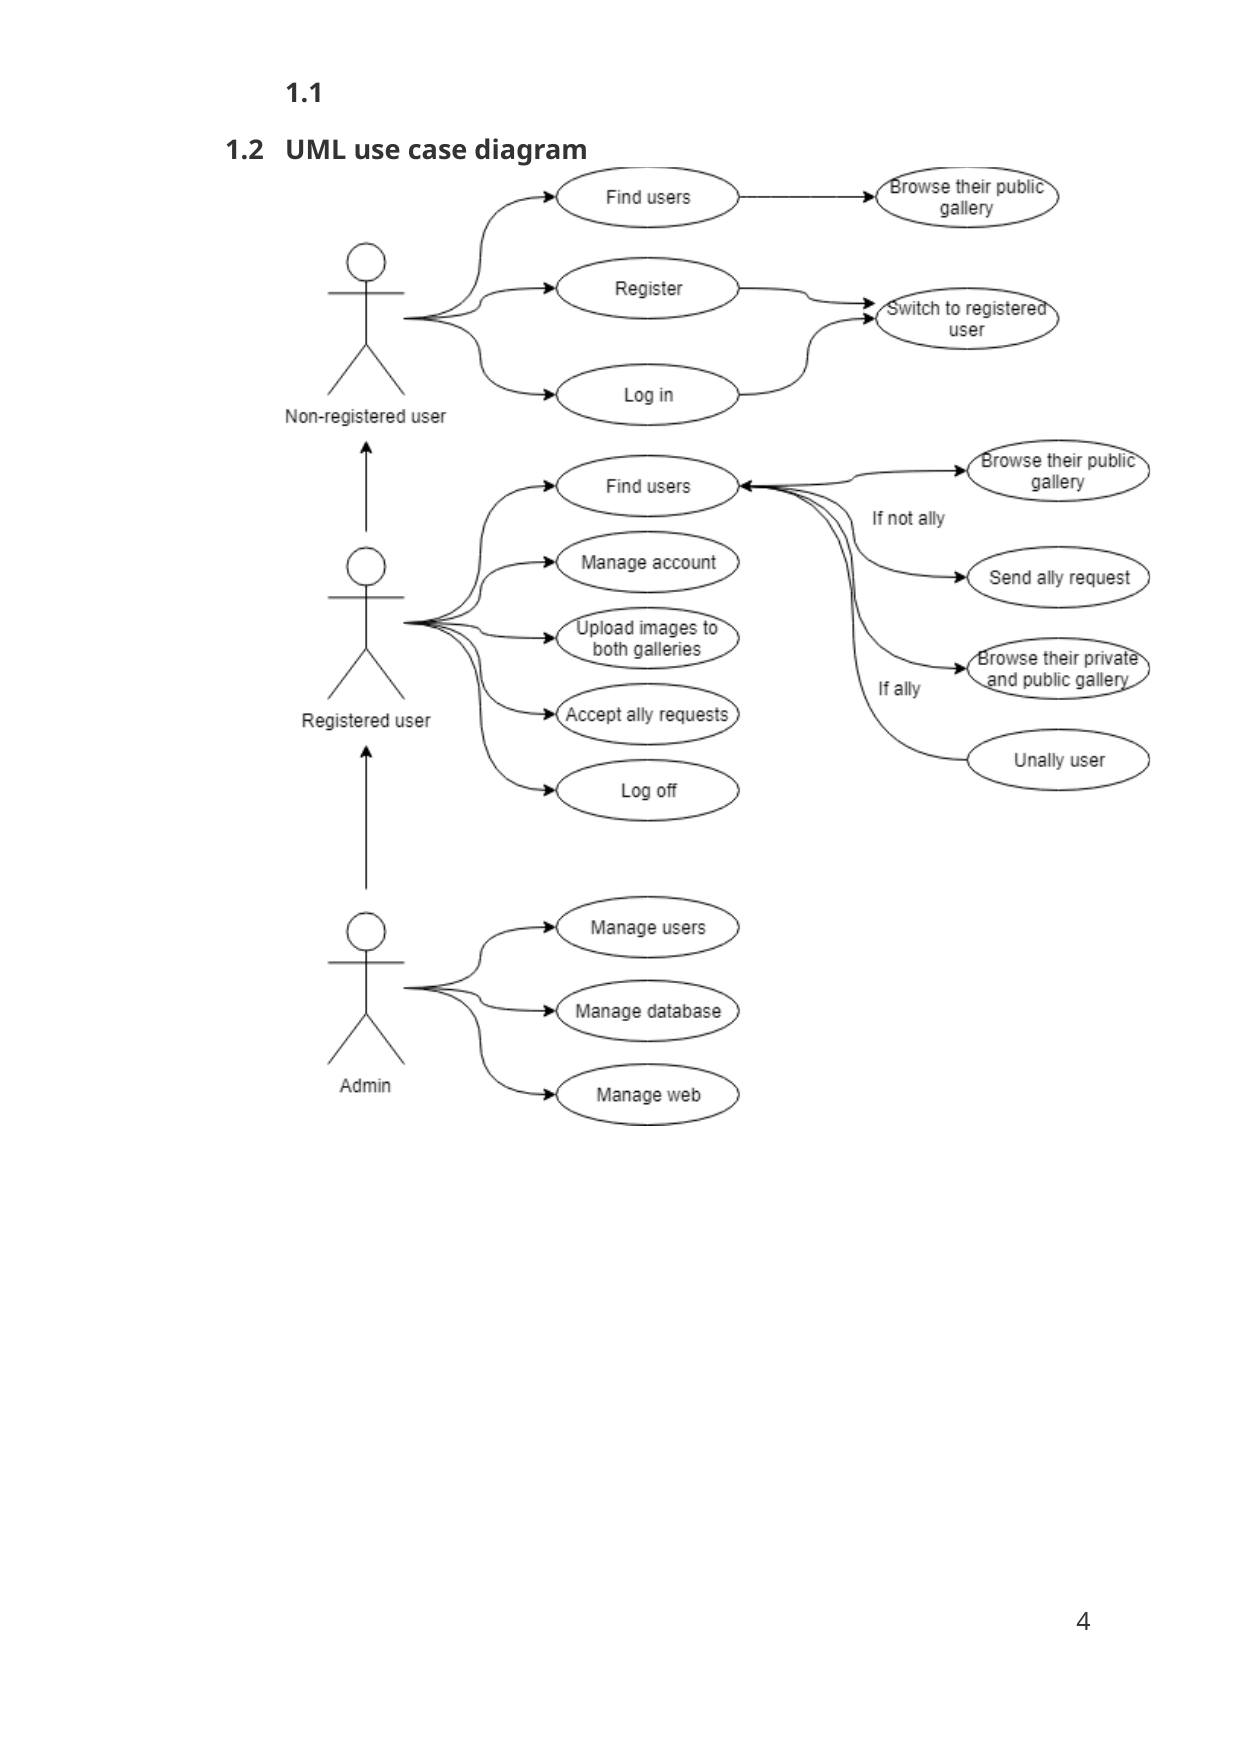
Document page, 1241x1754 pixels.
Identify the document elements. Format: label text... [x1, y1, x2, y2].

subtitle UML use case diagram [225, 130, 1090, 1126]
